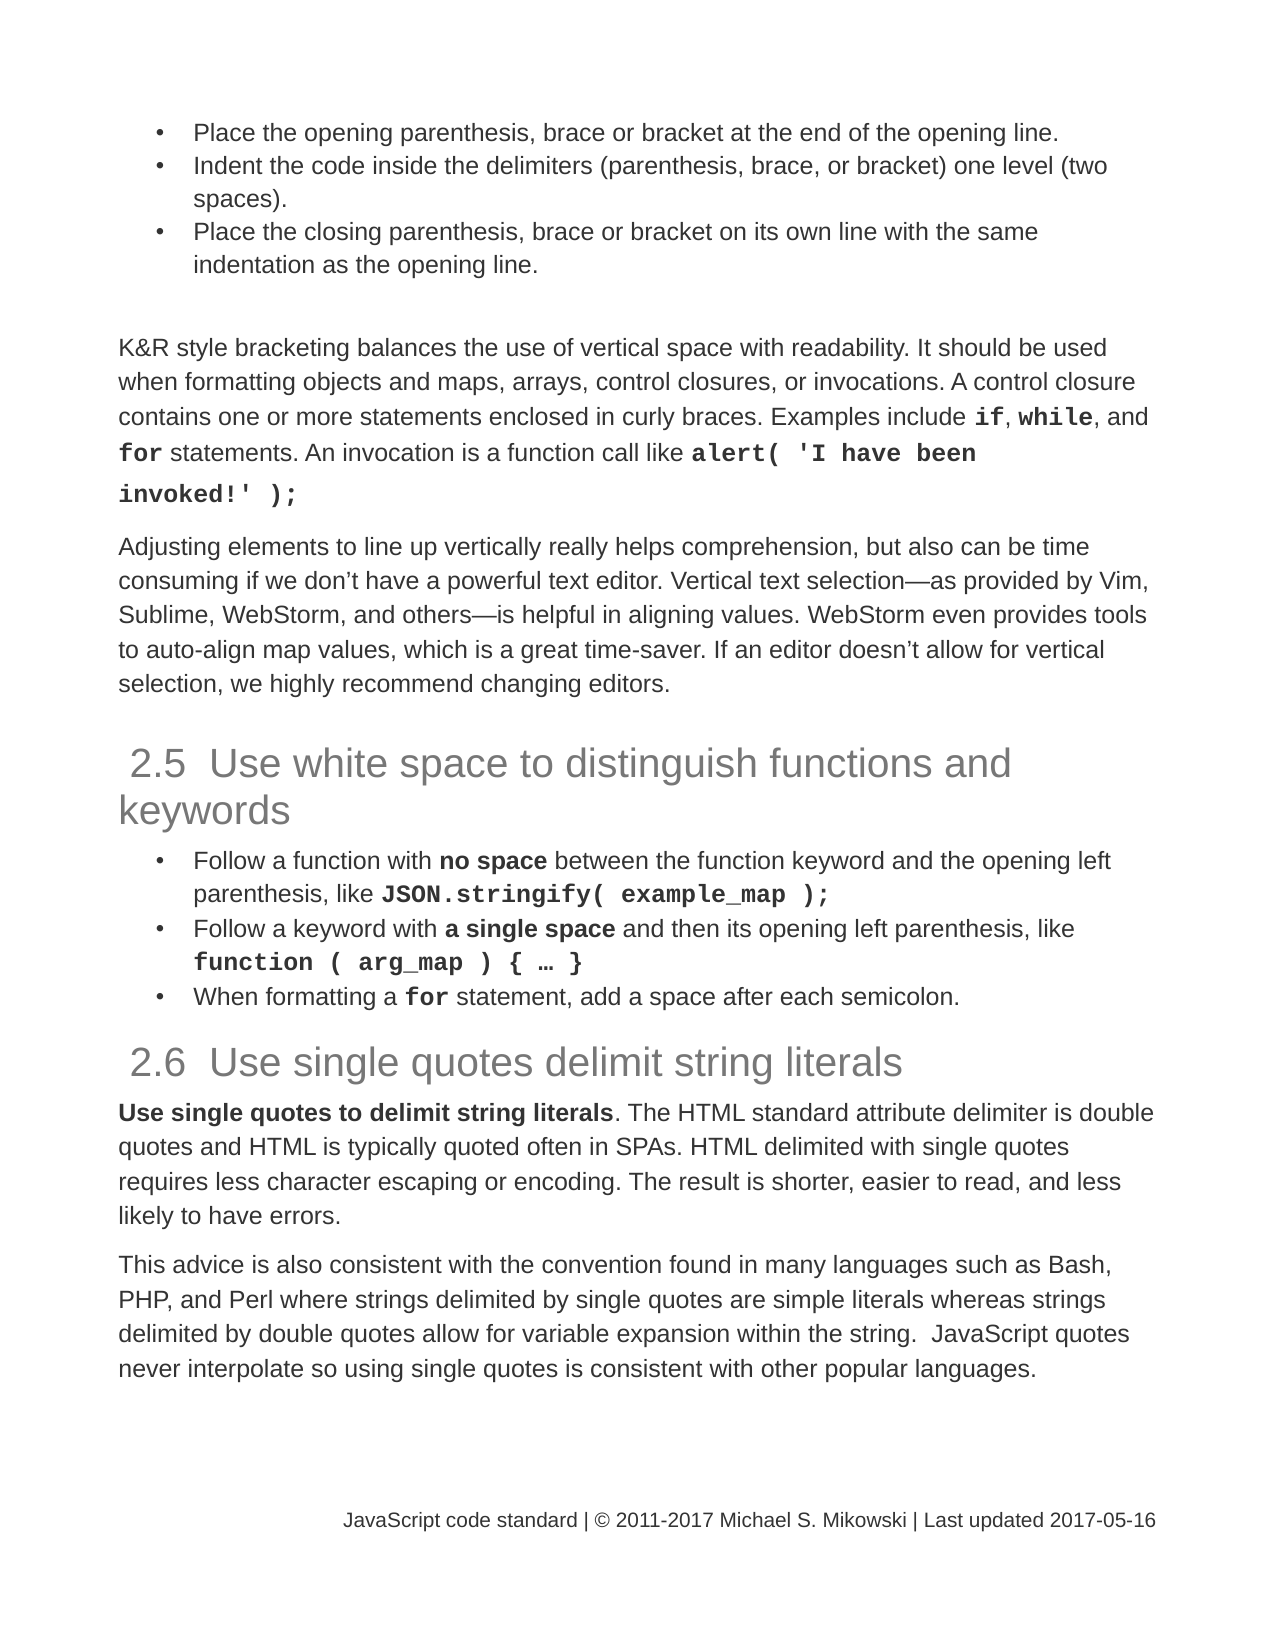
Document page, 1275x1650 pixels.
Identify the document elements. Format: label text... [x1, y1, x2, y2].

list Place the closing parenthesis, brace or bracket on its own line with the same indentation as the opening line. [156, 217, 1157, 279]
text Use single quotes to delimit string literals. The HTML standard attribute delimiter is double quotes and HTML is typically quoted often in SPAs. HTML delimited with single quotes requires less character escaping or encoding. The result is shorter, easier to read, and less likely to have errors. [118, 1098, 1157, 1230]
text Adjusting elements to line up vertically really helps comprehension, but also can be time consuming if we don’t have a powerful text editor. Vertical text selection—as provided by Vim, Sublime, WebStorm, and others—is helpful in aligning values. WebStorm even provides tools to auto-align map values, which is a great time-saver. If an editor doesn’t allow for vertical selection, we highly recommend changing editors. [118, 532, 1157, 698]
list Place the opening parenthesis, brace or bracket at the end of the opening line. [156, 118, 1157, 147]
subtitle Use single quotes delimit string literals [118, 1038, 1157, 1085]
list Follow a keyword with a single space and then its opening left parenthesis, like function ( arg_map ) { … } [156, 914, 1157, 978]
subtitle Use white space to distinguish functions and keywords [118, 739, 1157, 833]
text K&R style bracketing balances the use of vertical space with readability. It should be used when formatting objects and maps, arrays, control closures, or invocations. A control closure contains one or more statements enclosed in curly braces. Examples include if, while, and for statements. An invocation is a function call like alert( 'I have been invoked!' ); [118, 333, 1157, 510]
list When formatting a for statement, add a space after each semicolon. [156, 982, 1157, 1013]
list Indent the code inside the delimiters (parenthesis, brace, or bracket) one level (two spaces). [156, 151, 1157, 213]
list Follow a function with no space between the function keyword and the opening left parenthesis, like JSON.stringify( example_map ); [156, 846, 1157, 910]
text This advice is also consistent with the convention found in many languages such as Bash, PHP, and Perl where strings delimited by single quotes are simple literals whereas strings delimited by double quotes allow for variable expansion within the string. JavaScript quotes never interpolate so using single quotes is consistent with other popular languages. [118, 1250, 1157, 1383]
